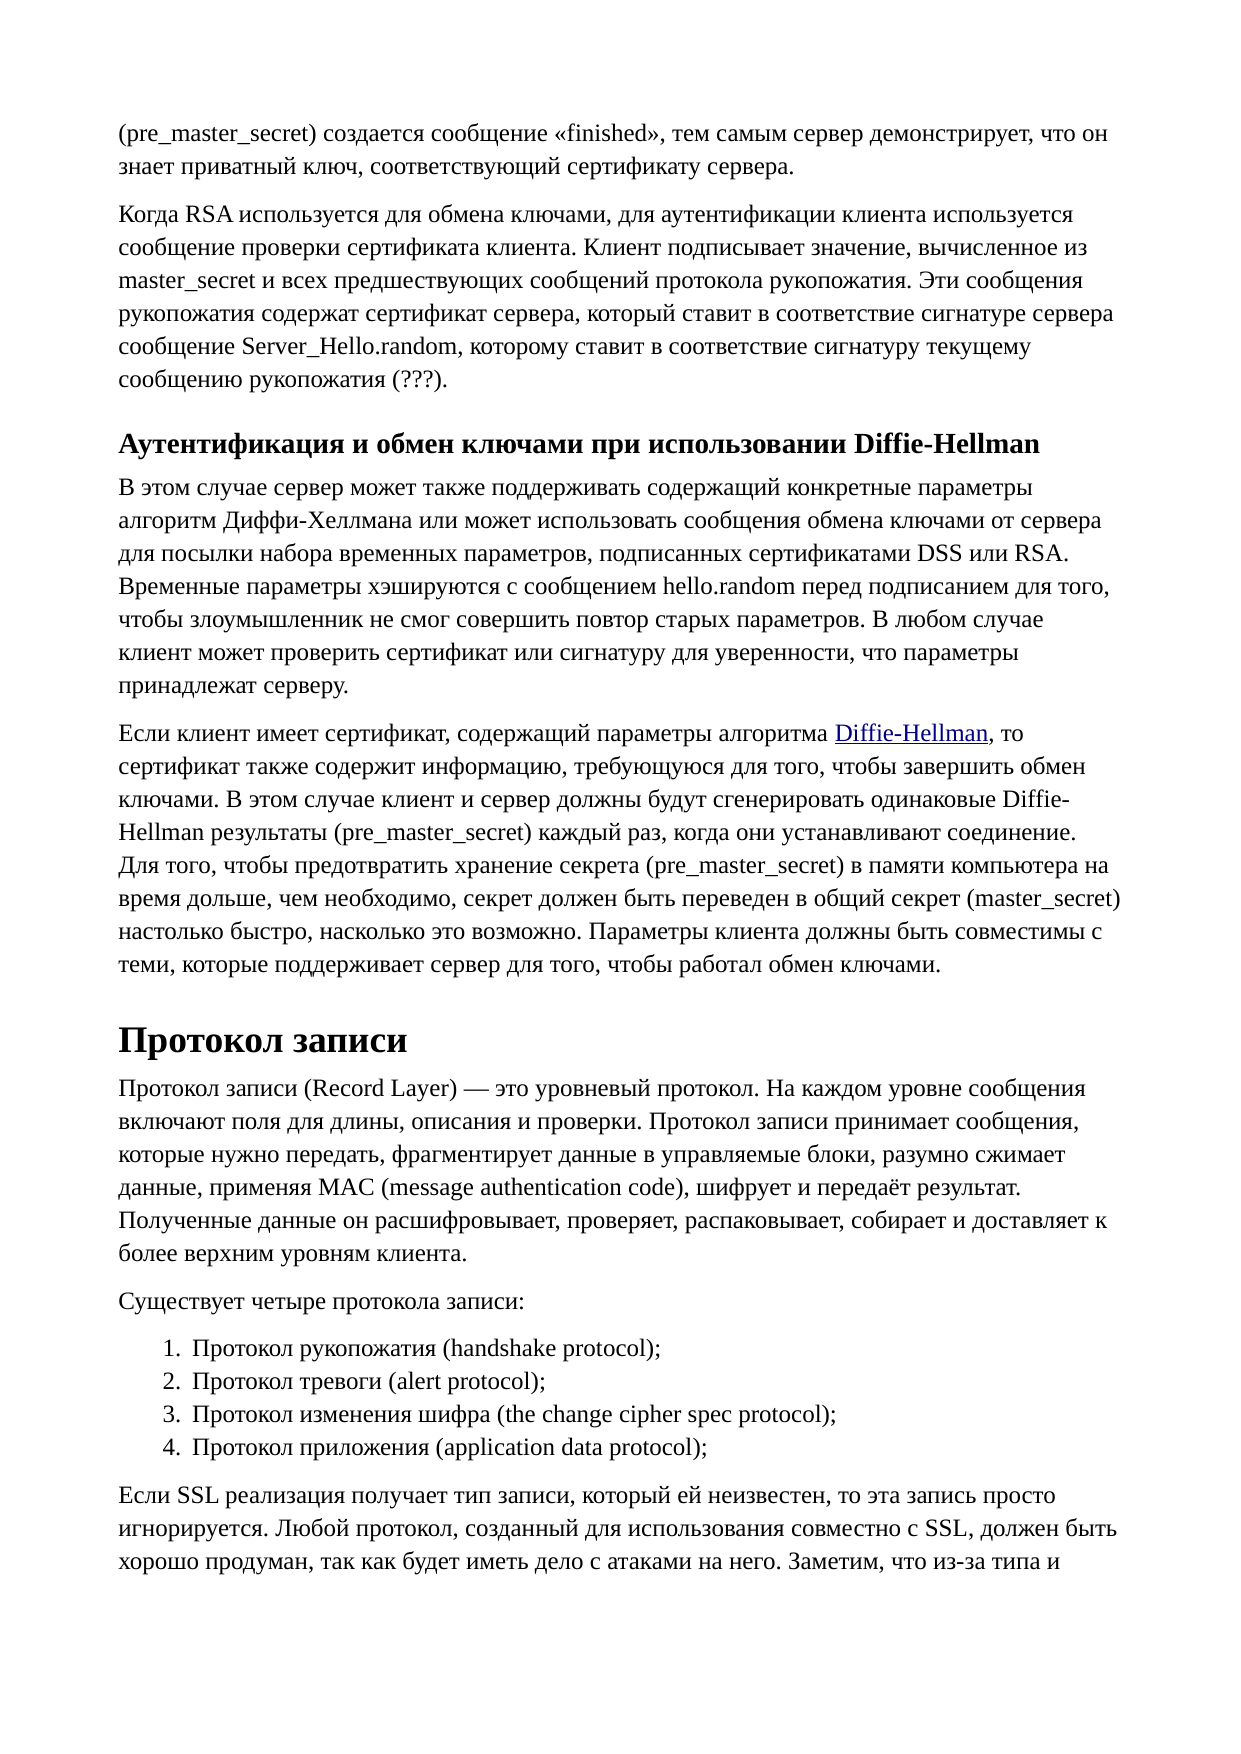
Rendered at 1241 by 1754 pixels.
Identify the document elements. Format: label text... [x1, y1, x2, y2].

text Существует четыре протокола записи: [118, 1286, 1122, 1314]
text Если клиент имеет сертификат, содержащий параметры алгоритма Diffie-Hellman, то сертификат также содержит информацию, требующуюся для того, чтобы завершить обмен ключами. В этом случае клиент и сервер должны будут сгенерировать одинаковые Diffie-Hellman результаты (pre_master_secret) каждый раз, когда они устанавливают соединение. Для того, чтобы предотвратить хранение секрета (pre_master_secret) в памяти компьютера на время дольше, чем необходимо, секрет должен быть переведен в общий секрет (master_secret) настолько быстро, насколько это возможно. Параметры клиента должны быть совместимы с теми, которые поддерживает сервер для того, чтобы работал обмен ключами. [118, 718, 1122, 978]
text Если SSL реализация получает тип записи, который ей неизвестен, то эта запись просто игнорируется. Любой протокол, созданный для использования совместно с SSL, должен быть хорошо продуман, так как будет иметь дело с атаками на него. Заметим, что из-за типа и [118, 1480, 1122, 1575]
list Протокол тревоги (alert protocol); [162, 1366, 1122, 1395]
list Протокол рукопожатия (handshake protocol); [162, 1333, 1122, 1362]
text В этом случае сервер может также поддерживать содержащий конкретные параметры алгоритм Диффи-Хеллмана или может использовать сообщения обмена ключами от сервера для посылки набора временных параметров, подписанных сертификатами DSS или RSA. Временные параметры хэшируются с сообщением hello.random перед подписанием для того, чтобы злоумышленник не смог совершить повтор старых параметров. В любом случае клиент может проверить сертификат или сигнатуру для уверенности, что параметры принадлежат серверу. [118, 472, 1122, 699]
subtitle Протокол записи [118, 1017, 1122, 1061]
list Протокол изменения шифра (the change cipher spec protocol); [162, 1399, 1122, 1428]
text Когда RSA используется для обмена ключами, для аутентификации клиента используется сообщение проверки сертификата клиента. Клиент подписывает значение, вычисленное из master_secret и всех предшествующих сообщений протокола рукопожатия. Эти сообщения рукопожатия содержат сертификат сервера, который ставит в соответствие сигнатуре сервера сообщение Server_Hello.random, которому ставит в соответствие сигнатуру текущему сообщению рукопожатия (???). [118, 199, 1122, 393]
text (pre_master_secret) создается сообщение «finished», тем самым сервер демонстрирует, что он знает приватный ключ, соответствующий сертификату сервера. [118, 118, 1122, 180]
text Протокол записи (Record Layer) — это уровневый протокол. На каждом уровне сообщения включают поля для длины, описания и проверки. Протокол записи принимает сообщения, которые нужно передать, фрагментирует данные в управляемые блоки, разумно сжимает данные, применяя MAC (message authentication code), шифрует и передаёт результат. Полученные данные он расшифровывает, проверяет, распаковывает, собирает и доставляет к более верхним уровням клиента. [118, 1073, 1122, 1267]
subtitle Аутентификация и обмен ключами при использовании Diffie-Hellman [118, 426, 1122, 459]
list Протокол приложения (application data protocol); [162, 1432, 1122, 1461]
